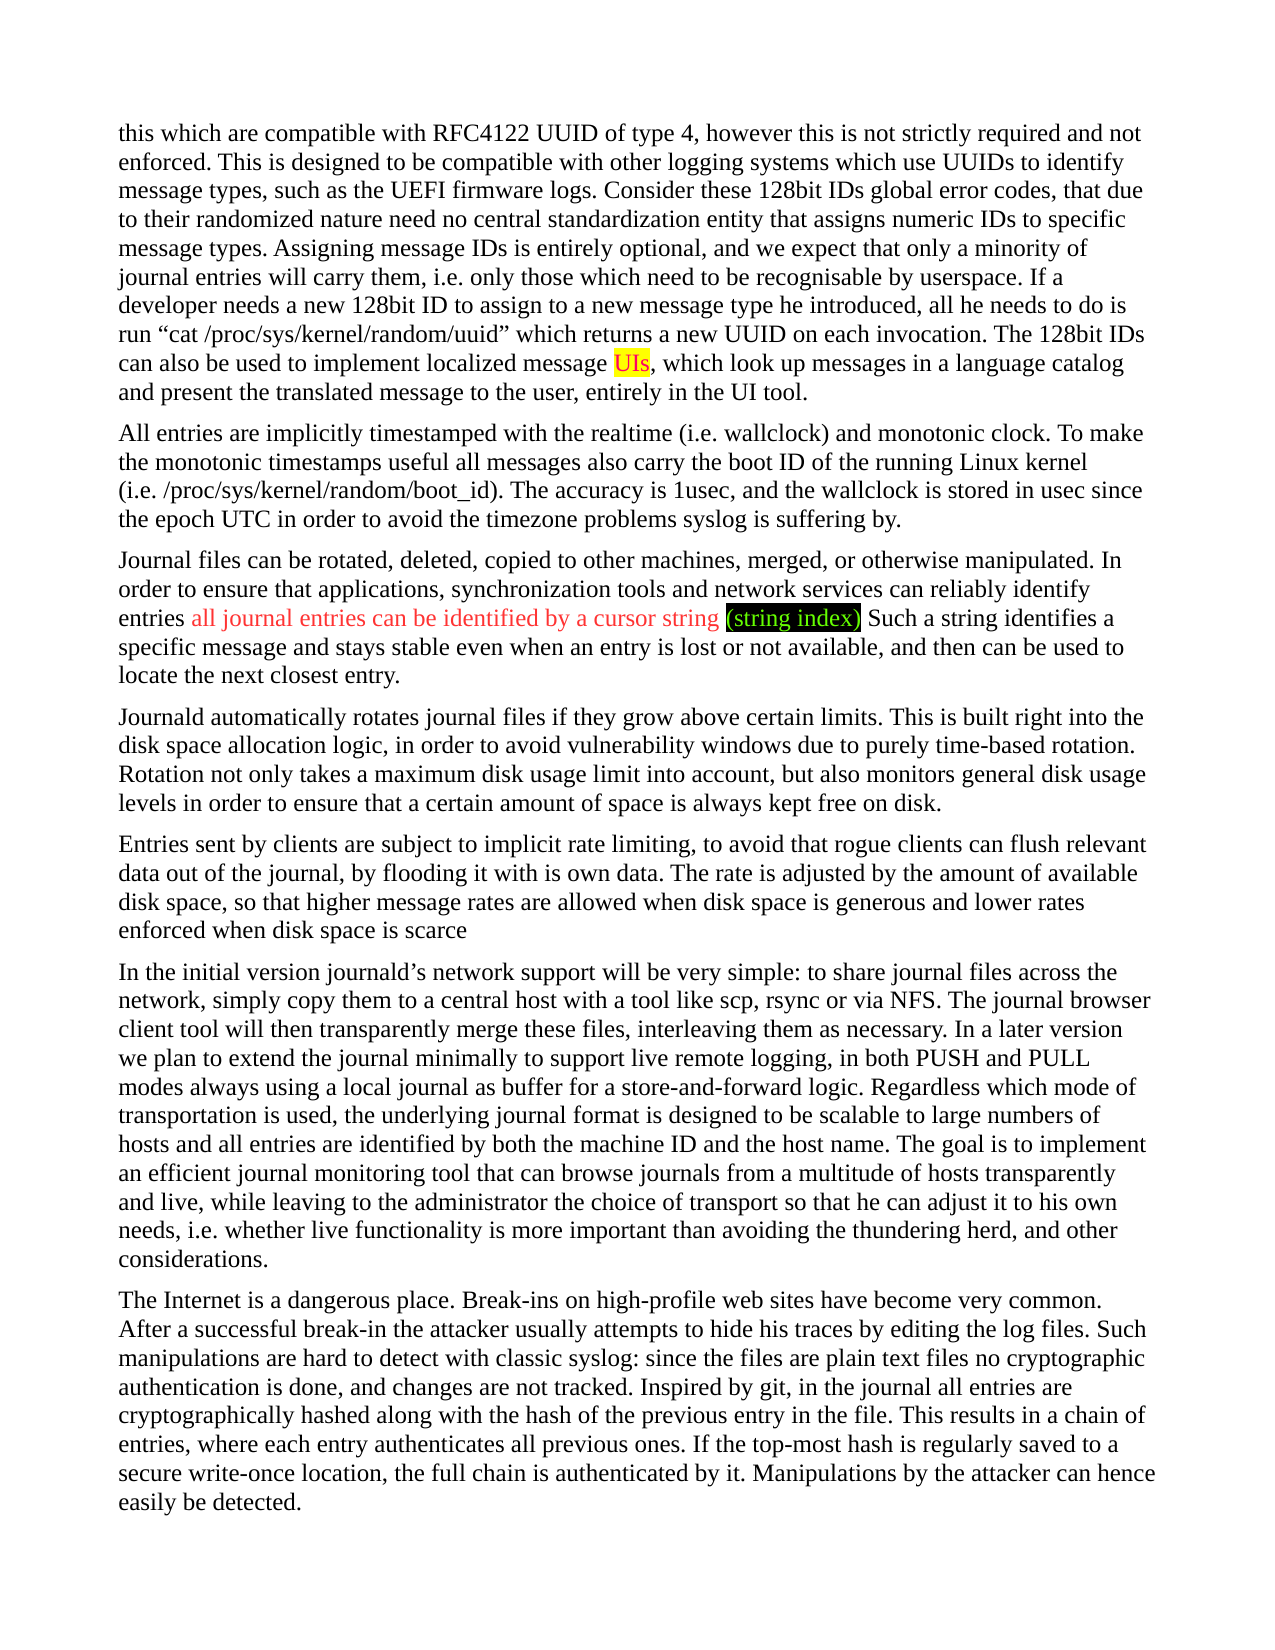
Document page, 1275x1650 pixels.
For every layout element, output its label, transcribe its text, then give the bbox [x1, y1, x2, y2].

text this which are compatible with RFC4122 UUID of type 4, however this is not strictly required and not enforced. This is designed to be compatible with other logging systems which use UUIDs to identify message types, such as the UEFI firmware logs. Consider these 128bit IDs global error codes, that due to their randomized nature need no central standardization entity that assigns numeric IDs to specific message types. Assigning message IDs is entirely optional, and we expect that only a minority of journal entries will carry them, i.e. only those which need to be recognisable by userspace. If a developer needs a new 128bit ID to assign to a new message type he introduced, all he needs to do is run “cat /proc/sys/kernel/random/uuid” which returns a new UUID on each invocation. The 128bit IDs can also be used to implement localized message UIs, which look up messages in a language catalog and present the translated message to the user, entirely in the UI tool. [118, 118, 1157, 406]
text The Internet is a dangerous place. Break-ins on high-profile web sites have become very common. After a successful break-in the attacker usually attempts to hide his traces by editing the log files. Such manipulations are hard to detect with classic syslog: since the files are plain text files no cryptographic authentication is done, and changes are not tracked. Inspired by git, in the journal all entries are cryptographically hashed along with the hash of the previous entry in the file. This results in a chain of entries, where each entry authenticates all previous ones. If the top-most hash is regularly saved to a secure write-once location, the full chain is authenticated by it. Manipulations by the attacker can hence easily be detected. [118, 1286, 1157, 1516]
text Journald automatically rotates journal files if they grow above certain limits. This is built right into the disk space allocation logic, in order to avoid vulnerability windows due to purely time-based rotation. Rotation not only takes a maximum disk usage limit into account, but also monitors general disk usage levels in order to ensure that a certain amount of space is always kept free on disk. [118, 702, 1157, 817]
text In the initial version journald’s network support will be very simple: to share journal files across the network, simply copy them to a central host with a tool like scp, rsync or via NFS. The journal browser client tool will then transparently merge these files, interleaving them as necessary. In a later version we plan to extend the journal minimally to support live remote logging, in both PUSH and PULL modes always using a local journal as buffer for a store-and-forward logic. Regardless which mode of transportation is used, the underlying journal format is designed to be scalable to large numbers of hosts and all entries are identified by both the machine ID and the host name. The goal is to implement an efficient journal monitoring tool that can browse journals from a multitude of hosts transparently and live, while leaving to the administrator the choice of transport so that he can adjust it to his own needs, i.e. whether live functionality is more important than avoiding the thundering herd, and other considerations. [118, 957, 1157, 1273]
text Entries sent by clients are subject to implicit rate limiting, to avoid that rogue clients can flush relevant data out of the journal, by flooding it with is own data. The rate is adjusted by the amount of available disk space, so that higher message rates are allowed when disk space is generous and lower rates enforced when disk space is scarce [118, 829, 1157, 944]
text All entries are implicitly timestamped with the realtime (i.e. wallclock) and monotonic clock. To make the monotonic timestamps useful all messages also carry the boot ID of the running Linux kernel (i.e. /proc/sys/kernel/random/boot_id). The accuracy is 1usec, and the wallclock is stored in usec since the epoch UTC in order to avoid the timezone problems syslog is suffering by. [118, 418, 1157, 533]
text Journal files can be rotated, deleted, copied to other machines, merged, or otherwise manipulated. In order to ensure that applications, synchronization tools and network services can reliably identify entries all journal entries can be identified by a cursor string (string index) Such a string identifies a specific message and stays stable even when an entry is lost or not available, and then can be used to locate the next closest entry. [118, 546, 1157, 689]
